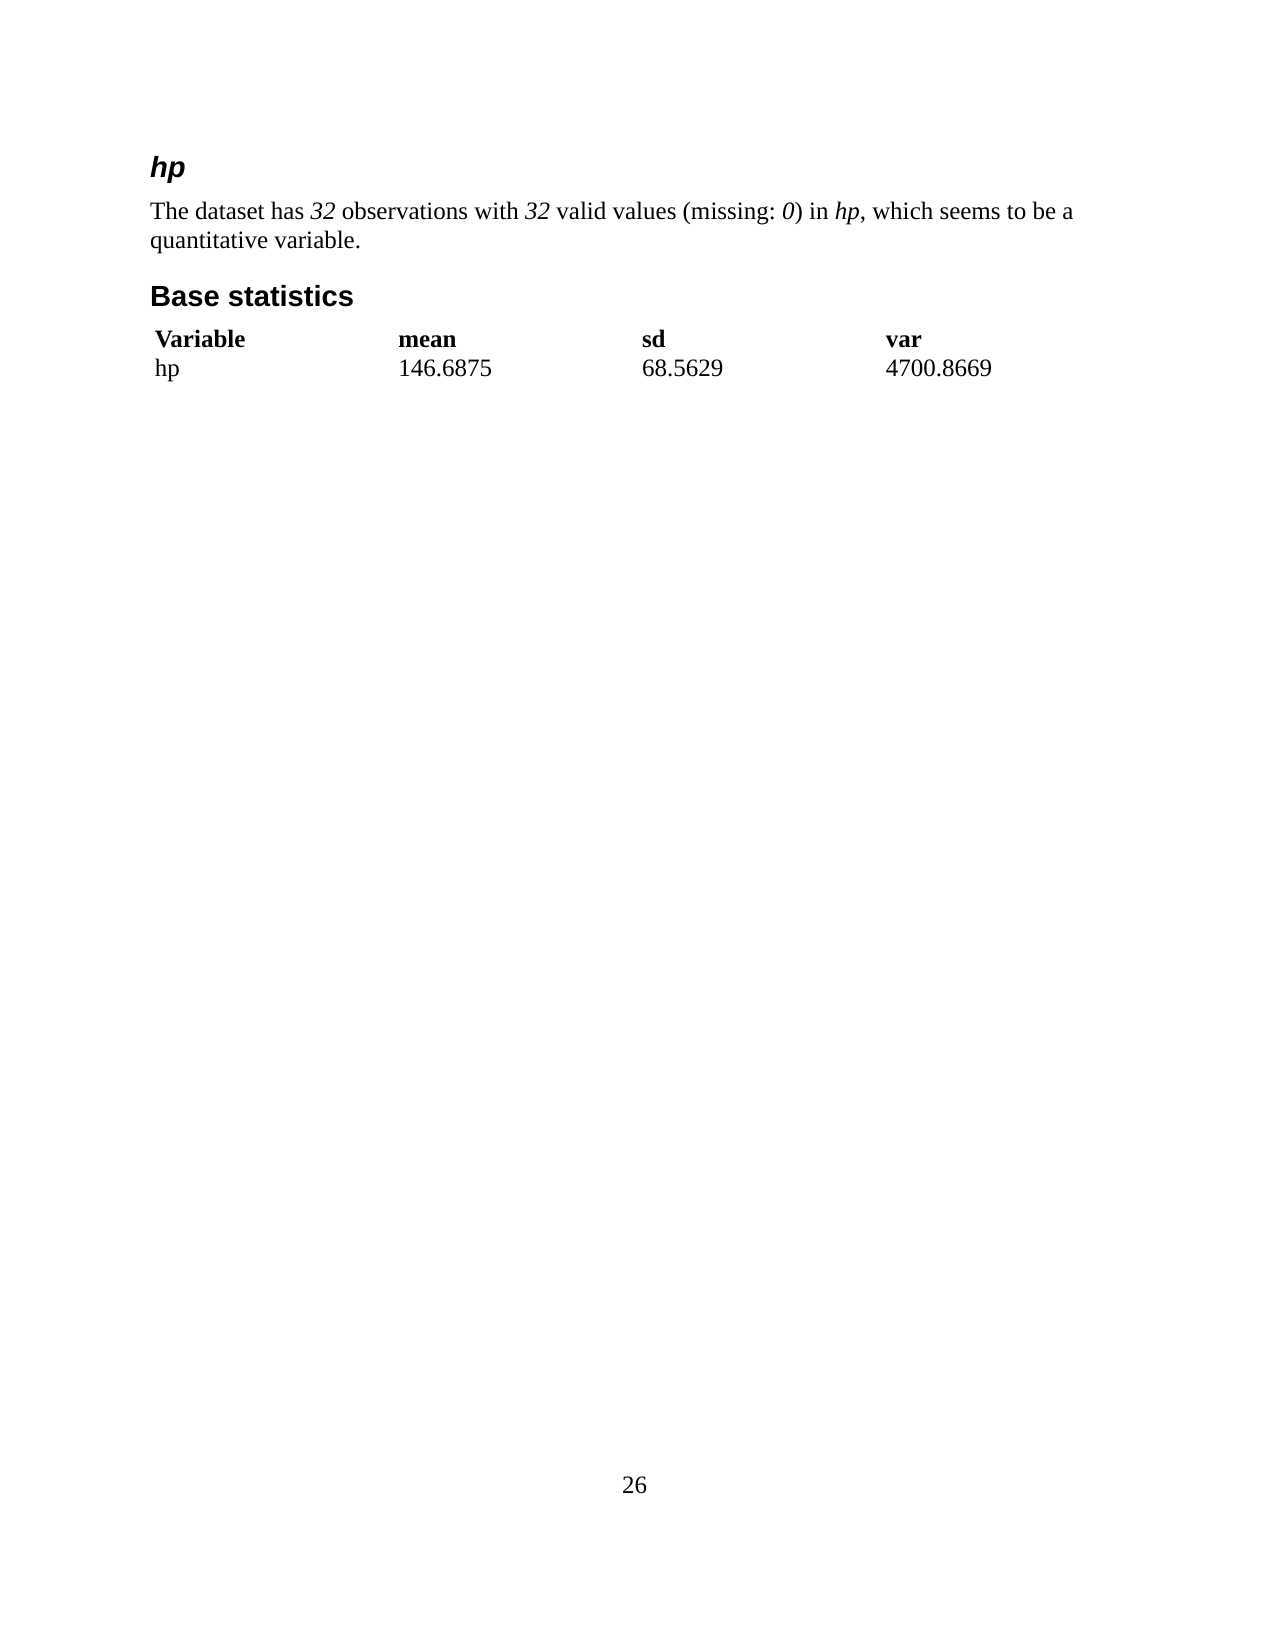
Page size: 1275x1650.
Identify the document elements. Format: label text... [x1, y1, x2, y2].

table_header sd [638, 325, 881, 353]
table_header mean [394, 325, 637, 353]
table_cell 146.6875 [394, 353, 637, 382]
text The dataset has 32 observations with 32 valid values (missing: 0) in hp, which seems to be a quantitative variable. [150, 196, 1125, 253]
subtitle hp [150, 150, 1125, 183]
table_header var [881, 325, 1125, 353]
table_cell 4700.8669 [881, 353, 1125, 382]
table_cell hp [150, 353, 394, 382]
table_cell 68.5629 [638, 353, 881, 382]
table_header Variable [150, 325, 394, 353]
subtitle Base statistics [150, 278, 1125, 312]
